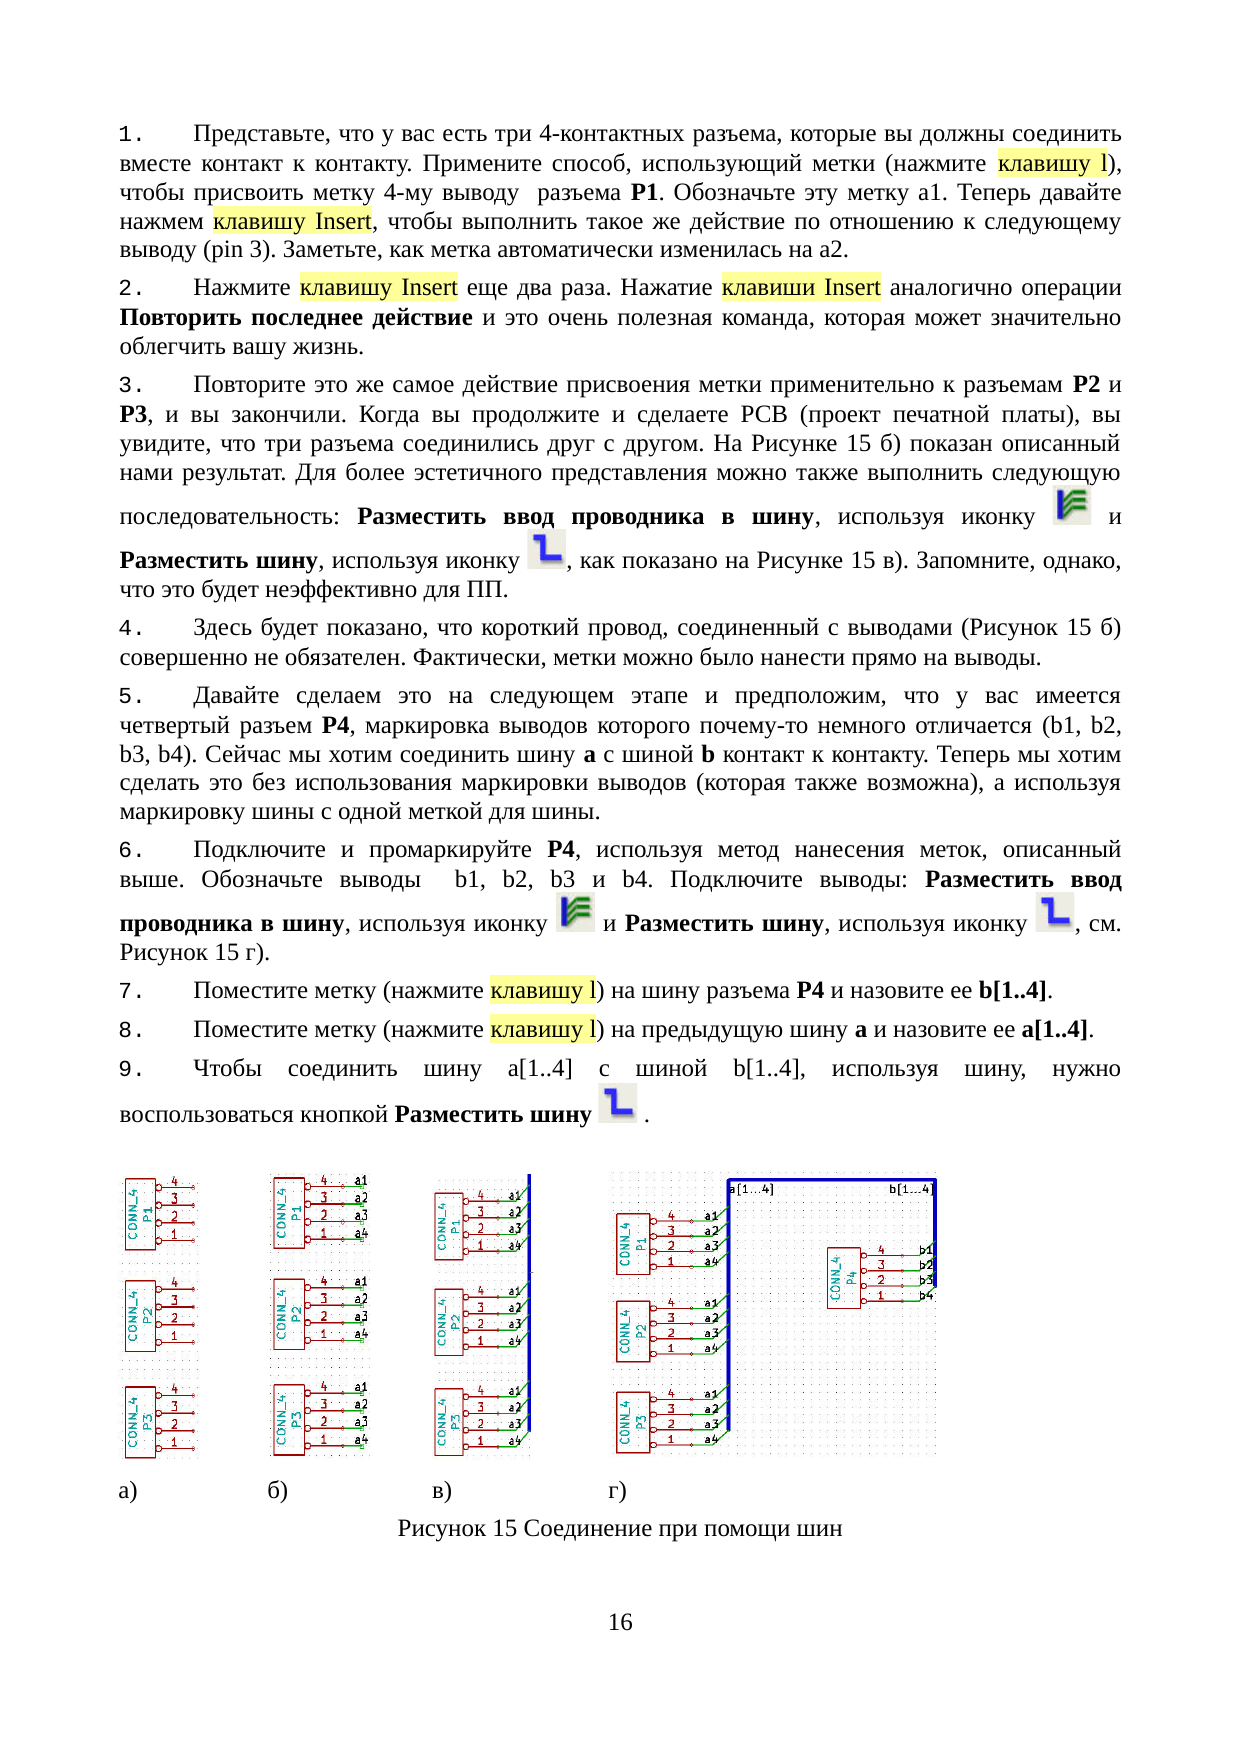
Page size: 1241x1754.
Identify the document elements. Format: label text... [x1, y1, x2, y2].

text а) б) в) г) [118, 1475, 1122, 1504]
picture [1035, 892, 1075, 932]
list Подключите и промаркируйте Р4, используя метод нанесения меток, описанный выше. Обозначьте выводы b1, b2, b3 и b4. Подключите выводы: Разместить ввод проводника в шину, используя иконку и Разместить шину, используя иконку , см. Рисунок 15 г). [118, 834, 1122, 966]
list Нажмите клавишу Insert еще два раза. Нажатие клавиши Insert аналогично операции Повторить последнее действие и это очень полезная команда, которая может значительно облегчить вашу жизнь. [118, 272, 1122, 360]
text Рисунок 15 Соединение при помощи шин [118, 1513, 1122, 1541]
picture [270, 1172, 370, 1461]
picture [527, 529, 567, 569]
picture [118, 1176, 202, 1461]
picture [432, 1174, 534, 1461]
list Чтобы соединить шину a[1..4] с шиной b[1..4], используя шину, нужно воспользоваться кнопкой Разместить шину . [118, 1053, 1122, 1128]
list Повторите это же самое действие присвоения метки применительно к разъемам Р2 и Р3, и вы закончили. Когда вы продолжите и сделаете РСВ (проект печатной платы), вы увидите, что три разъема соединились друг с другом. На Рисунке 15 б) показан описанный нами результат. Для более эстетичного представления можно также выполнить следующую последовательность: Разместить ввод проводника в шину, используя иконку и Разместить шину, используя иконку , как показано на Рисунке 15 в). Запомните, однако, что это будет неэффективно для ПП. [118, 369, 1122, 603]
picture [556, 892, 595, 932]
picture [1052, 485, 1092, 525]
picture [598, 1083, 638, 1123]
list Поместите метку (нажмите клавишу l) на шину разъема Р4 и назовите ее b[1..4]. [118, 975, 1122, 1005]
picture [608, 1171, 942, 1458]
list Давайте сделаем это на следующем этапе и предположим, что у вас имеется четвертый разъем Р4, маркировка выводов которого почему-то немного отличается (b1, b2, b3, b4). Сейчас мы хотим соединить шину а с шиной b контакт к контакту. Теперь мы хотим сделать это без использования маркировки выводов (которая также возможна), а используя маркировку шины с одной меткой для шины. [118, 680, 1122, 825]
list Представьте, что у вас есть три 4-контактных разъема, которые вы должны соединить вместе контакт к контакту. Примените способ, использующий метки (нажмите клавишу l), чтобы присвоить метку 4-му выводу разъема Р1. Обозначьте эту метку а1. Теперь давайте нажмем клавишу Insert, чтобы выполнить такое же действие по отношению к следующему выводу (pin 3). Заметьте, как метка автоматически изменилась на а2. [118, 118, 1122, 263]
list Здесь будет показано, что короткий провод, соединенный с выводами (Рисунок 15 б) совершенно не обязателен. Фактически, метки можно было нанести прямо на выводы. [118, 612, 1122, 671]
list Поместите метку (нажмите клавишу l) на предыдущую шину а и назовите ее a[1..4]. [118, 1014, 1122, 1044]
